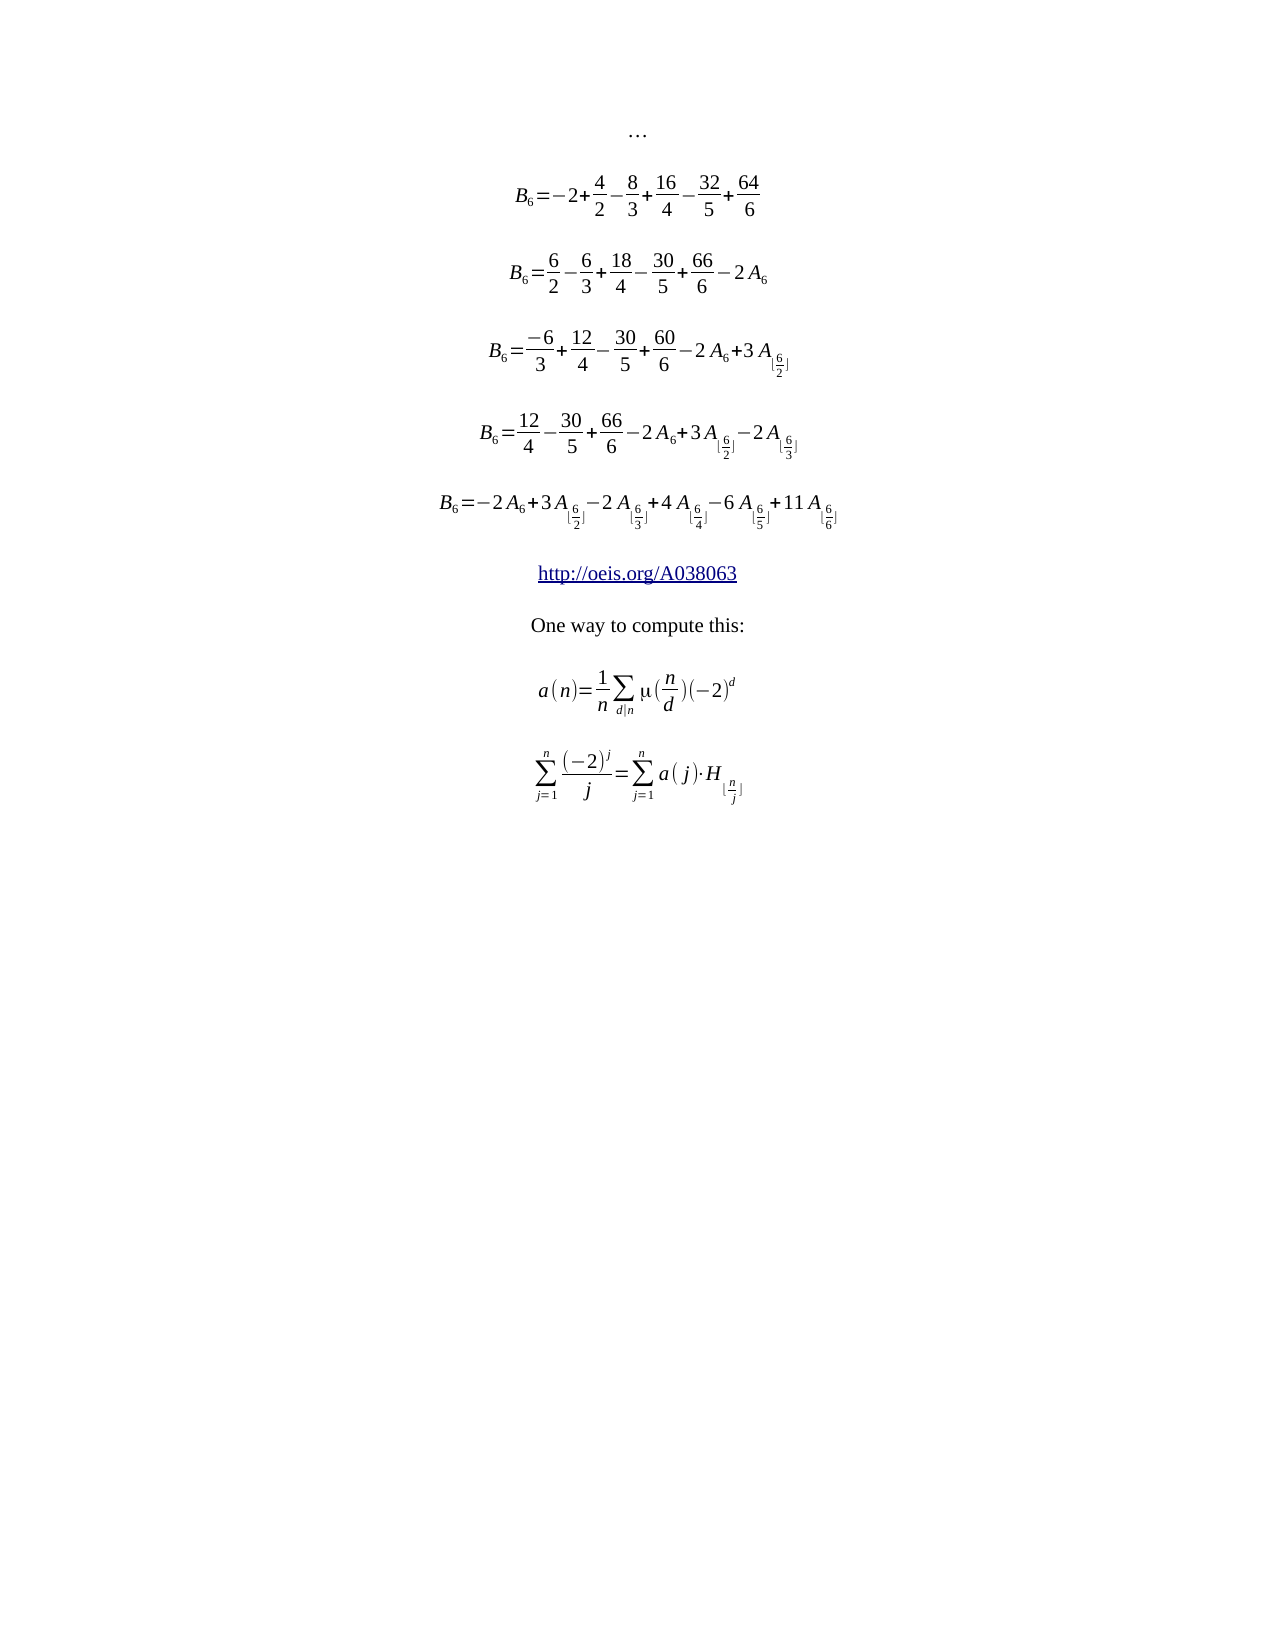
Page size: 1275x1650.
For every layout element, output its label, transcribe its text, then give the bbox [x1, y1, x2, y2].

text One way to compute this: [118, 613, 1157, 637]
text … [118, 118, 1157, 142]
text http://oeis.org/A038063 [118, 561, 1157, 585]
